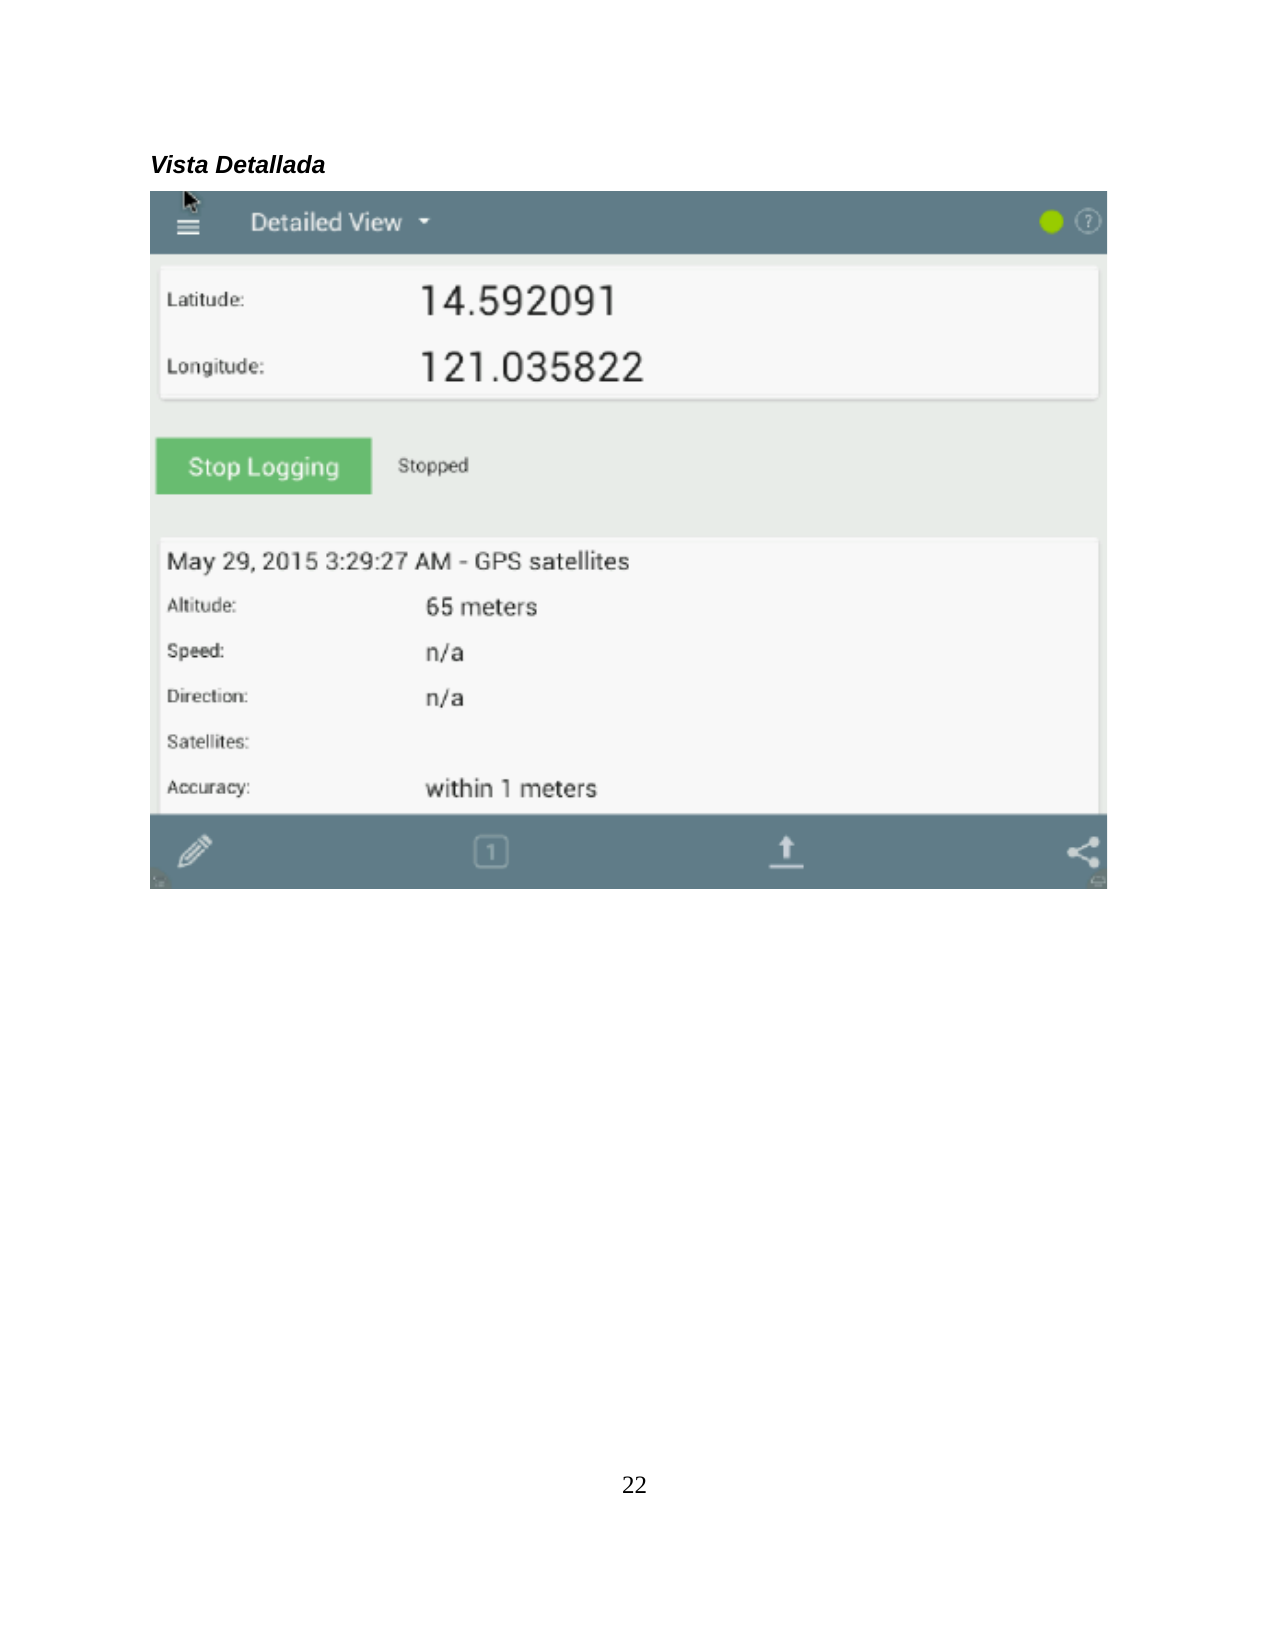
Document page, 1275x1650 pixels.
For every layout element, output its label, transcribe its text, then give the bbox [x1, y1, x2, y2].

picture [150, 191, 1108, 889]
subtitle Vista Detallada [150, 150, 1125, 178]
